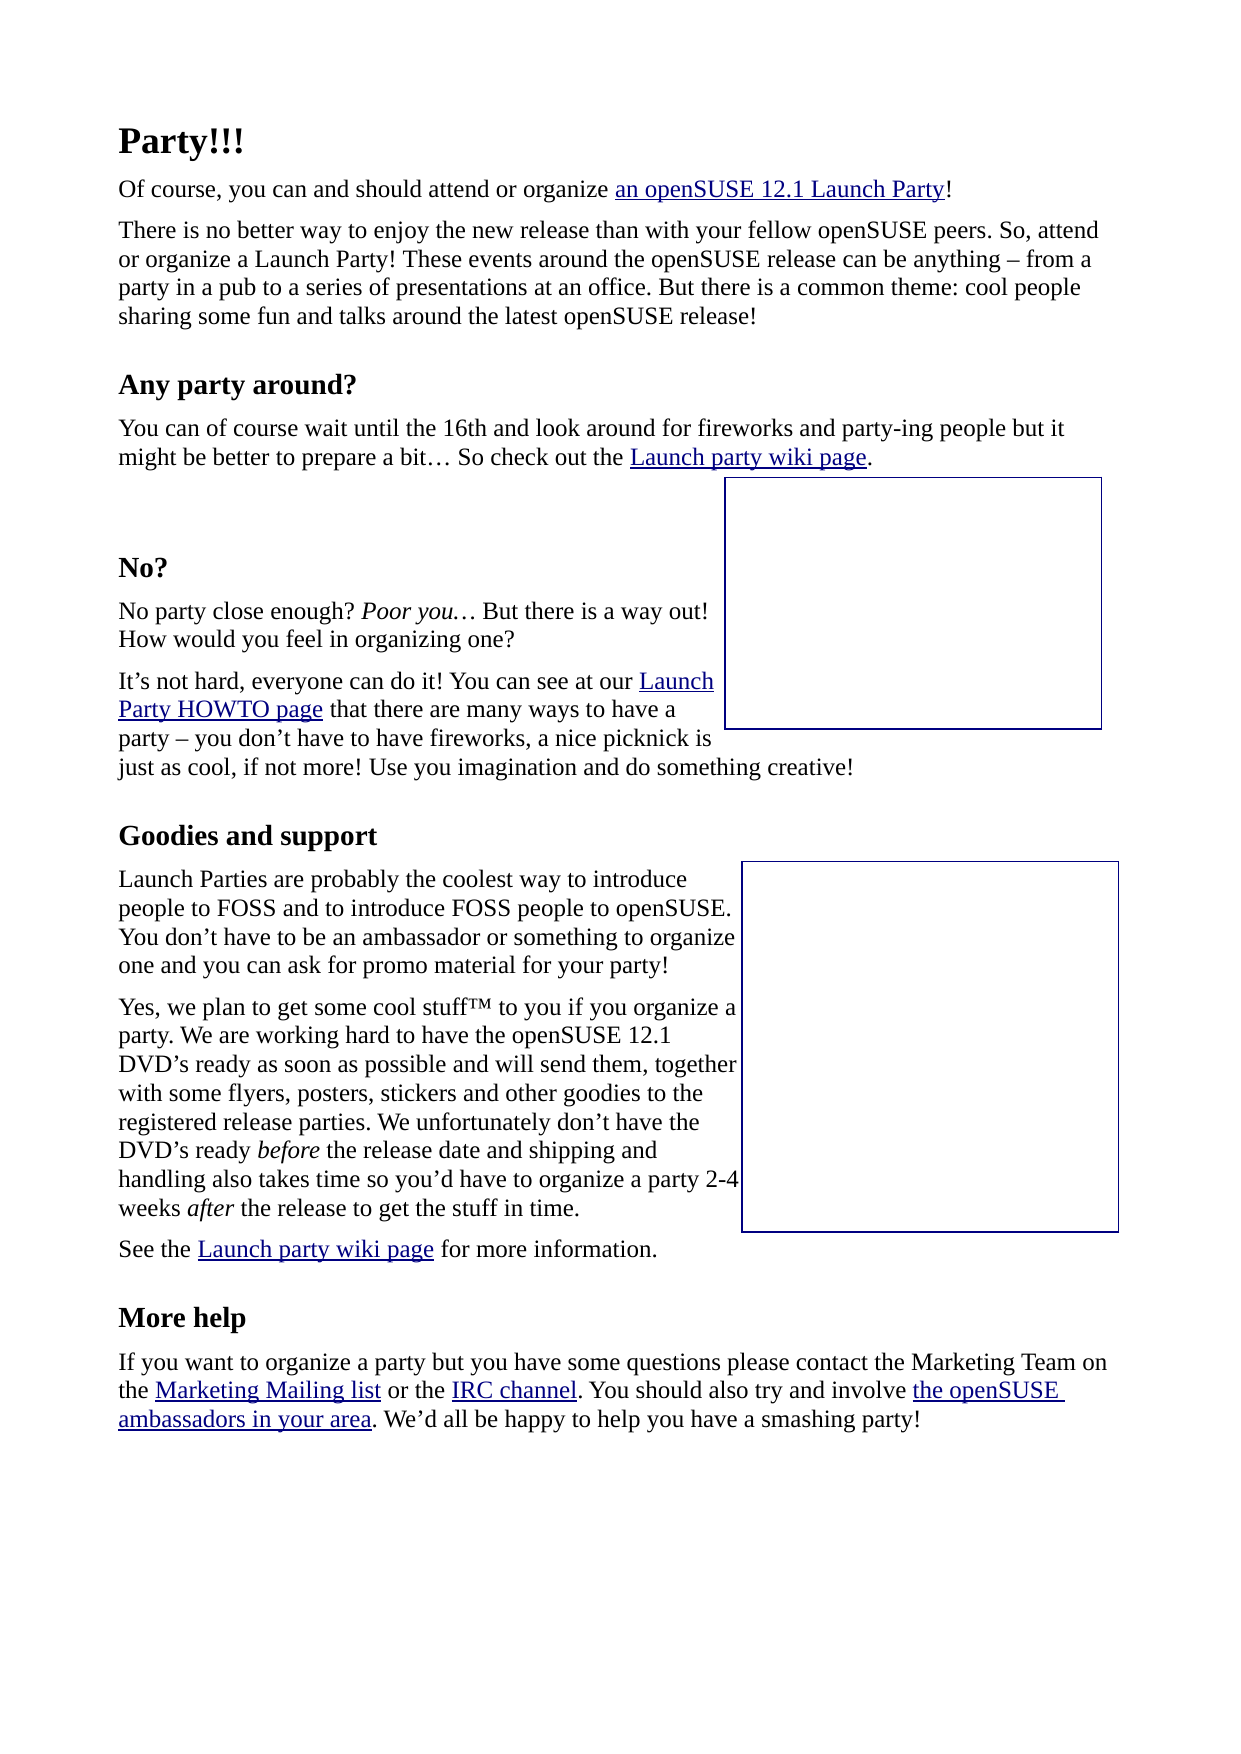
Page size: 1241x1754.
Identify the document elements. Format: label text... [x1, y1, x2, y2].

text [743, 992, 1118, 1222]
subtitle [726, 550, 1101, 583]
text You can of course wait until the 16th and look around for fireworks and party-ing people but it might be better to prepare a bit… So check out the Launch party wiki page. [118, 413, 1122, 471]
text [726, 596, 1101, 653]
subtitle [1102, 550, 1122, 583]
text [743, 864, 1118, 979]
subtitle No? [118, 550, 724, 583]
text It’s not hard, everyone can do it! You can see at our Launch Party HOWTO page that there are many ways to have a party – you don’t have to have fireworks, a nice picknick is just as cool, if not more! Use you imagination and do something creative! [118, 666, 1122, 781]
text Yes, we plan to get some cool stuff™ to you if you organize a party. We are working hard to have the openSUSE 12.1 DVD’s ready as soon as possible and will send them, together with some flyers, posters, stickers and other goodies to the registered release parties. We unfortunately don’t have the DVD’s ready before the release date and shipping and handling also takes time so you’d have to organize a party 2-4 weeks after the release to get the stuff in time. [118, 992, 741, 1222]
subtitle Any party around? [118, 367, 1122, 401]
text See the Launch party wiki page for more information. [118, 1234, 1122, 1263]
subtitle More help [118, 1301, 1122, 1334]
text Launch Parties are probably the coolest way to introduce people to FOSS and to introduce FOSS people to openSUSE. You don’t have to be an ambassador or something to organize one and you can ask for promo material for your party! [118, 864, 741, 979]
text Of course, you can and should attend or organize an openSUSE 12.1 Launch Party! [118, 174, 1122, 202]
text No party close enough? Poor you… But there is a way out! How would you feel in organizing one? [118, 596, 724, 653]
text If you want to organize a party but you have some questions please contact the Marketing Team on the Marketing Mailing list or the IRC channel. You should also try and involve the openSUSE ambassadors in your area. We’d all be happy to help you have a smashing party! [118, 1347, 1122, 1433]
subtitle Party!!! [118, 118, 1122, 161]
text There is no better way to enjoy the new release than with your fellow openSUSE peers. So, attend or organize a Launch Party! These events around the openSUSE release can be anything – from a party in a pub to a series of presentations at an office. But there is a common theme: cool people sharing some fun and talks around the latest openSUSE release! [118, 215, 1122, 330]
subtitle Goodies and support [118, 818, 1122, 852]
